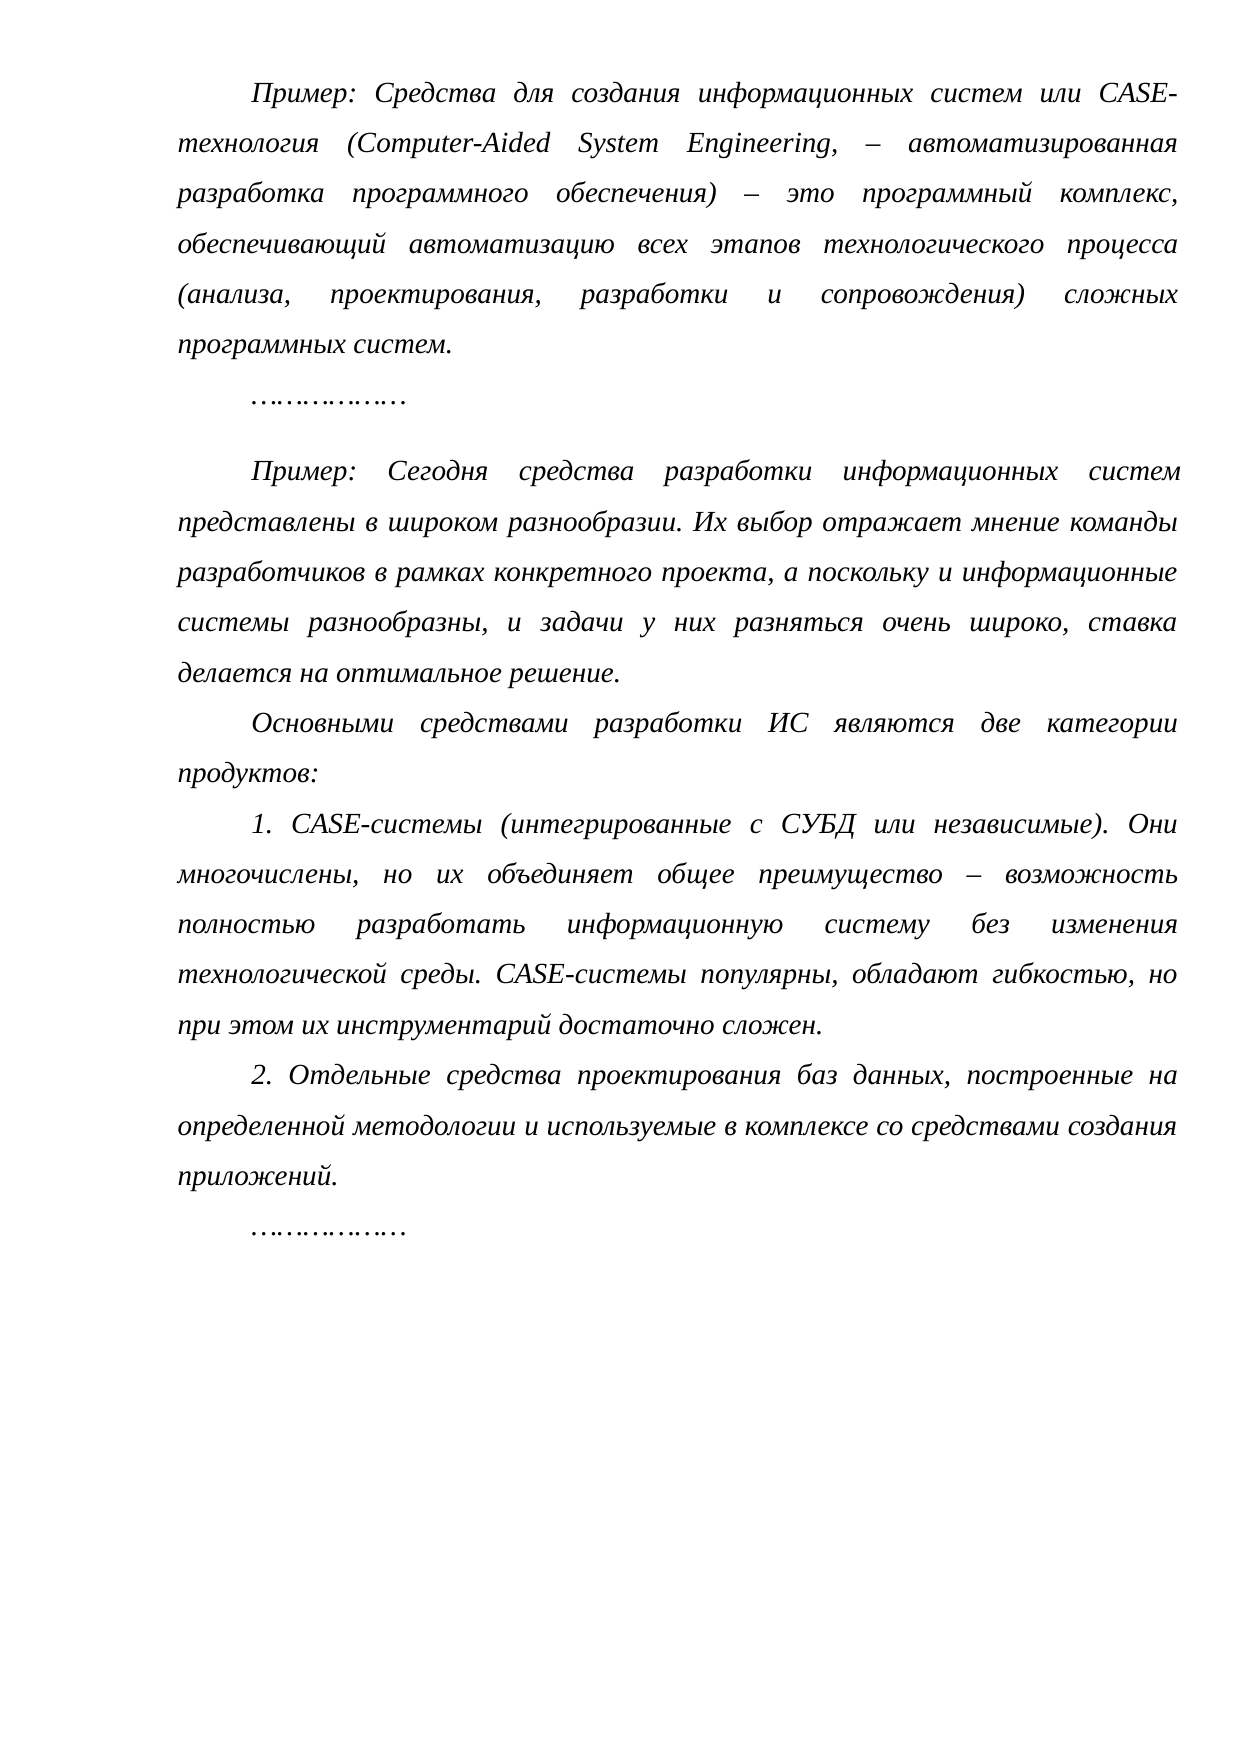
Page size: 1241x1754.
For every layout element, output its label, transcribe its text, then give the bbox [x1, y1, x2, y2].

text Основными средствами разработки ИС являются две категории продуктов: [177, 705, 1181, 789]
text 2. Отдельные средства проектирования баз данных, построенные на определенной методологии и используемые в комплексе со средствами создания приложений. [177, 1057, 1181, 1191]
text ……………… [177, 377, 1181, 410]
text Пример: Средства для создания информационных систем или CASE-технология (Computer-Aided System Engineering, – автоматизированная разработка программного обеспечения) – это программный комплекс, обеспечивающий автоматизацию всех этапов технологического процесса (анализа, проектирования, разработки и сопровождения) сложных программных систем. [177, 75, 1181, 360]
text 1. CASE-системы (интегрированные с СУБД или независимые). Они многочислены, но их объединяет общее преимущество – возможность полностью разработать информационную систему без изменения технологической среды. CASE-системы популярны, обладают гибкостью, но при этом их инструментарий достаточно сложен. [177, 806, 1181, 1041]
text ……………… [177, 1208, 1181, 1242]
text Пример: Сегодня средства разработки информационных систем представлены в широком разнообразии. Их выбор отражает мнение команды разработчиков в рамках конкретного проекта, а поскольку и информационные системы разнообразны, и задачи у них разняться очень широко, ставка делается на оптимальное решение. [177, 453, 1181, 688]
